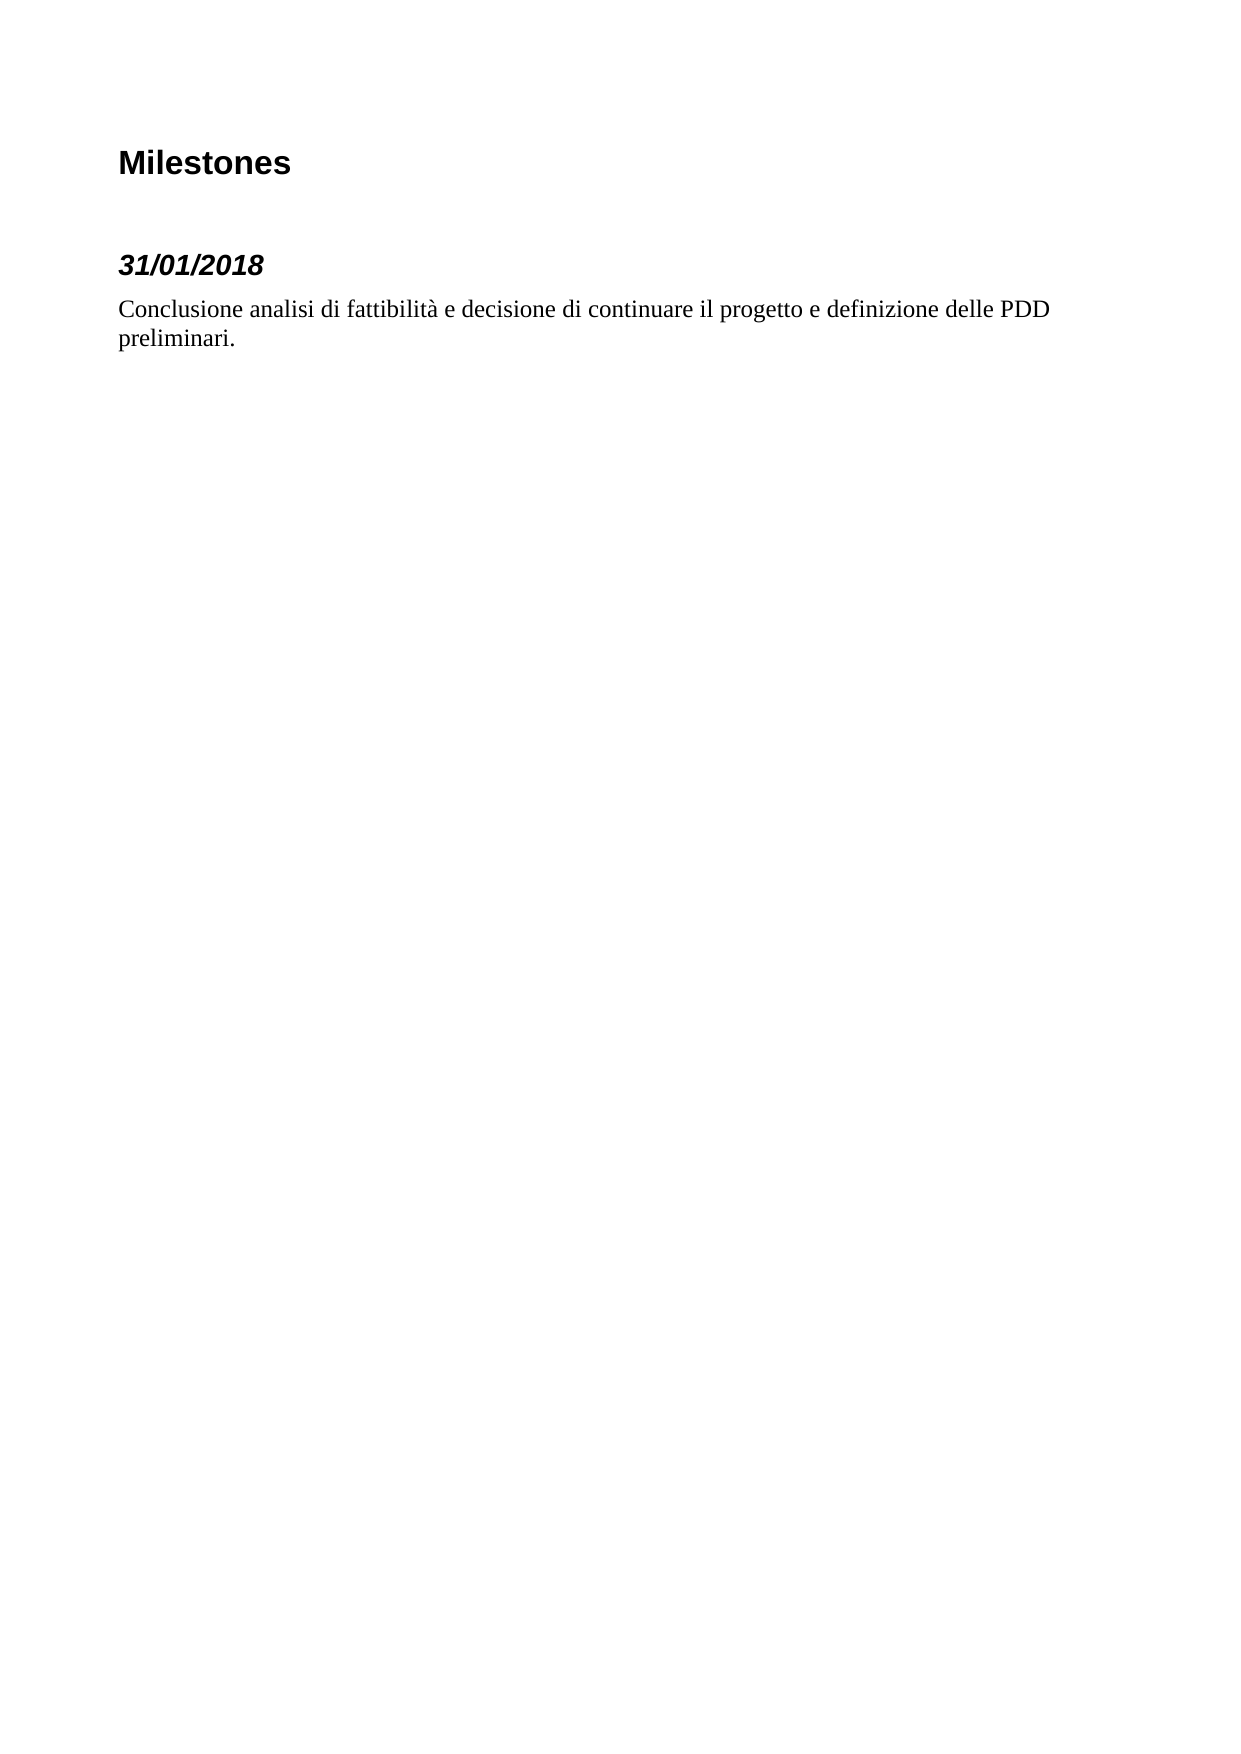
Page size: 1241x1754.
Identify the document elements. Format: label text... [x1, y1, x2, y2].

subtitle 31/01/2018 [118, 248, 1122, 282]
subtitle Milestones [118, 143, 1122, 182]
text Conclusione analisi di fattibilità e decisione di continuare il progetto e definizione delle PDD preliminari. [118, 294, 1122, 352]
